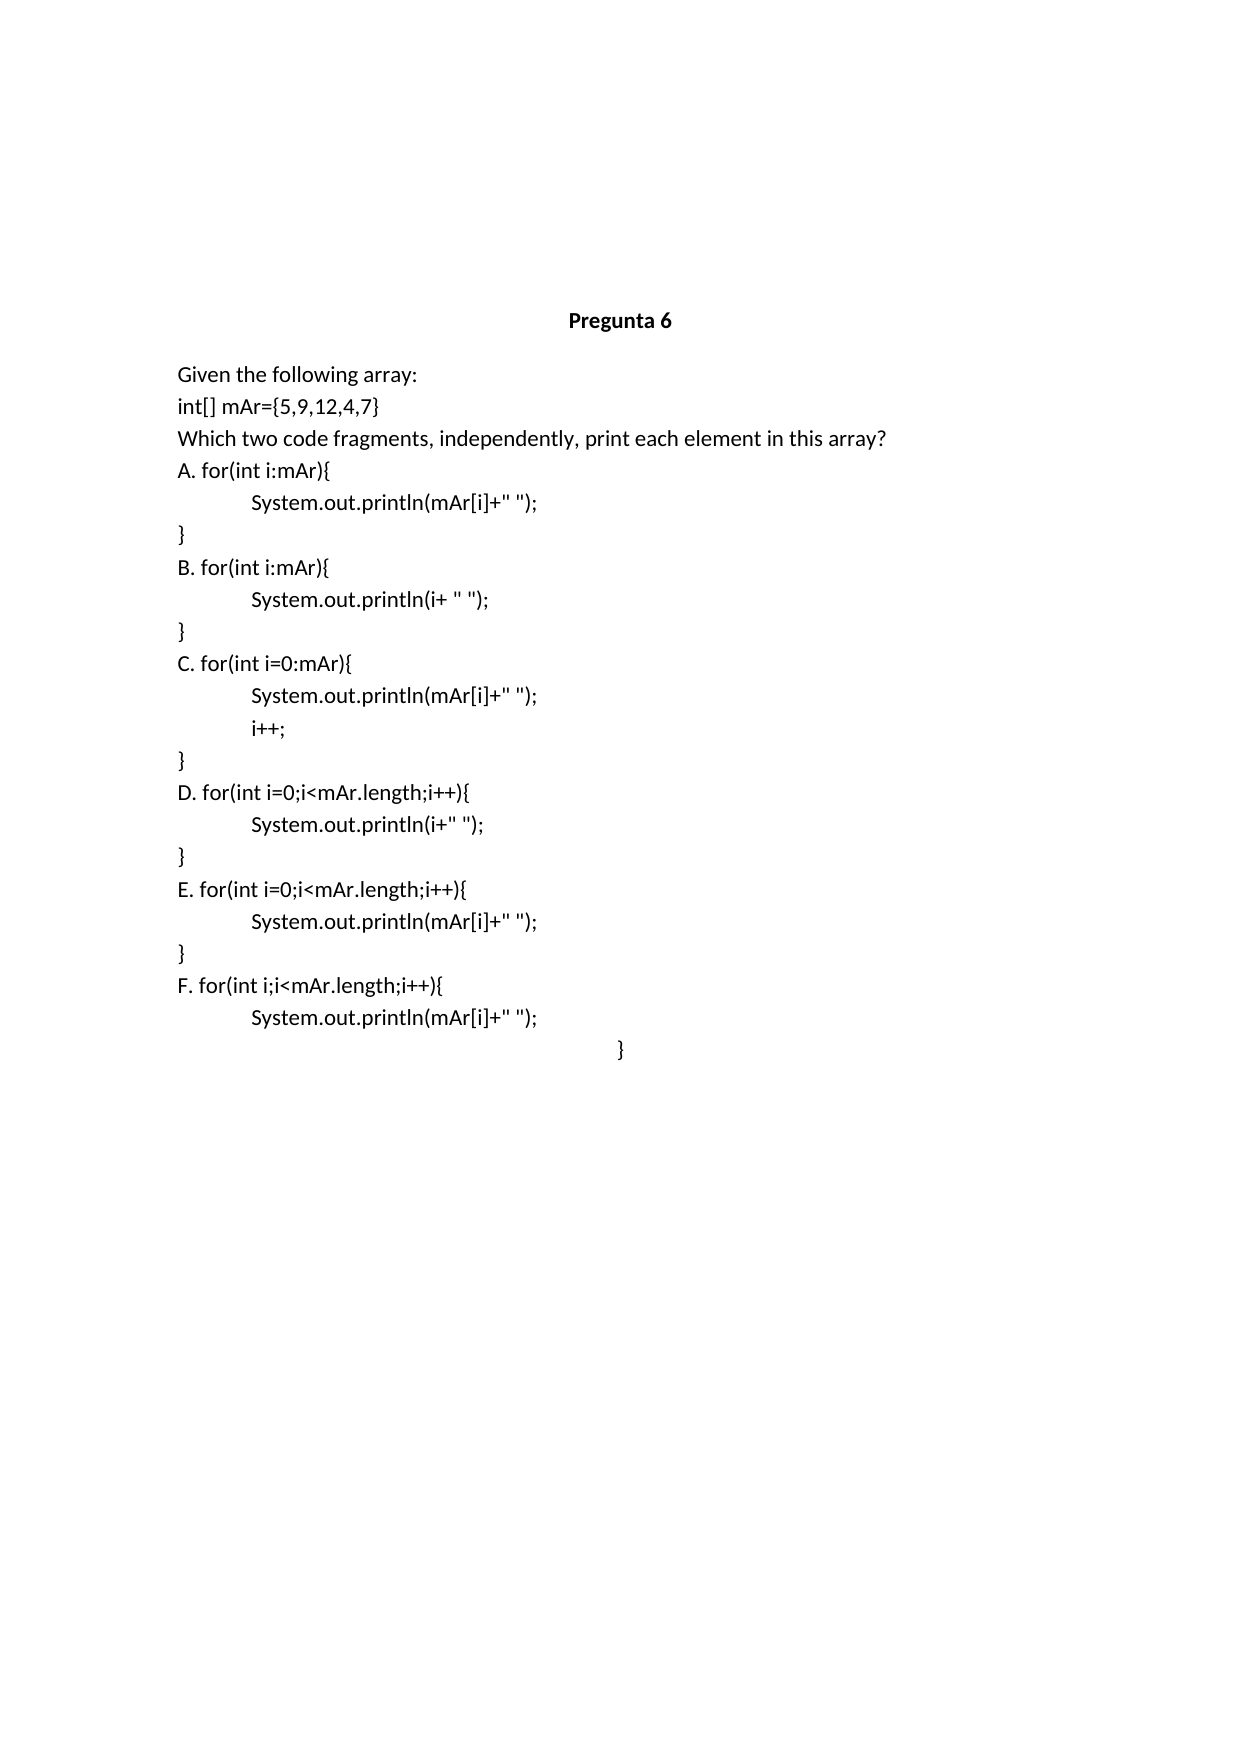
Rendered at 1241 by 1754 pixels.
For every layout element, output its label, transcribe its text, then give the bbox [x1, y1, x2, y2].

text System.out.println(i+" "); [177, 810, 1063, 838]
text i++; [177, 714, 1063, 742]
text System.out.println(mAr[i]+" "); [177, 1003, 1063, 1031]
text Given the following array: [177, 360, 1063, 388]
text F. for(int i;i<mAr.length;i++){ [177, 971, 1063, 999]
text } [177, 842, 1063, 871]
text int[] mAr={5,9,12,4,7} [177, 392, 1063, 420]
text } [177, 1036, 1063, 1064]
text C. for(int i=0:mAr){ [177, 649, 1063, 677]
text D. for(int i=0;i<mAr.length;i++){ [177, 778, 1063, 806]
text } [177, 617, 1063, 645]
text System.out.println(mAr[i]+" "); [177, 907, 1063, 935]
text B. for(int i:mAr){ [177, 553, 1063, 581]
text System.out.println(i+ " "); [177, 585, 1063, 613]
text System.out.println(mAr[i]+" "); [177, 488, 1063, 516]
text } [177, 939, 1063, 967]
text E. for(int i=0;i<mAr.length;i++){ [177, 875, 1063, 903]
text } [177, 521, 1063, 549]
text } [177, 746, 1063, 774]
text A. for(int i:mAr){ [177, 456, 1063, 484]
text System.out.println(mAr[i]+" "); [177, 682, 1063, 709]
text Which two code fragments, independently, print each element in this array? [177, 424, 1063, 452]
text Pregunta 6 [177, 307, 1063, 335]
